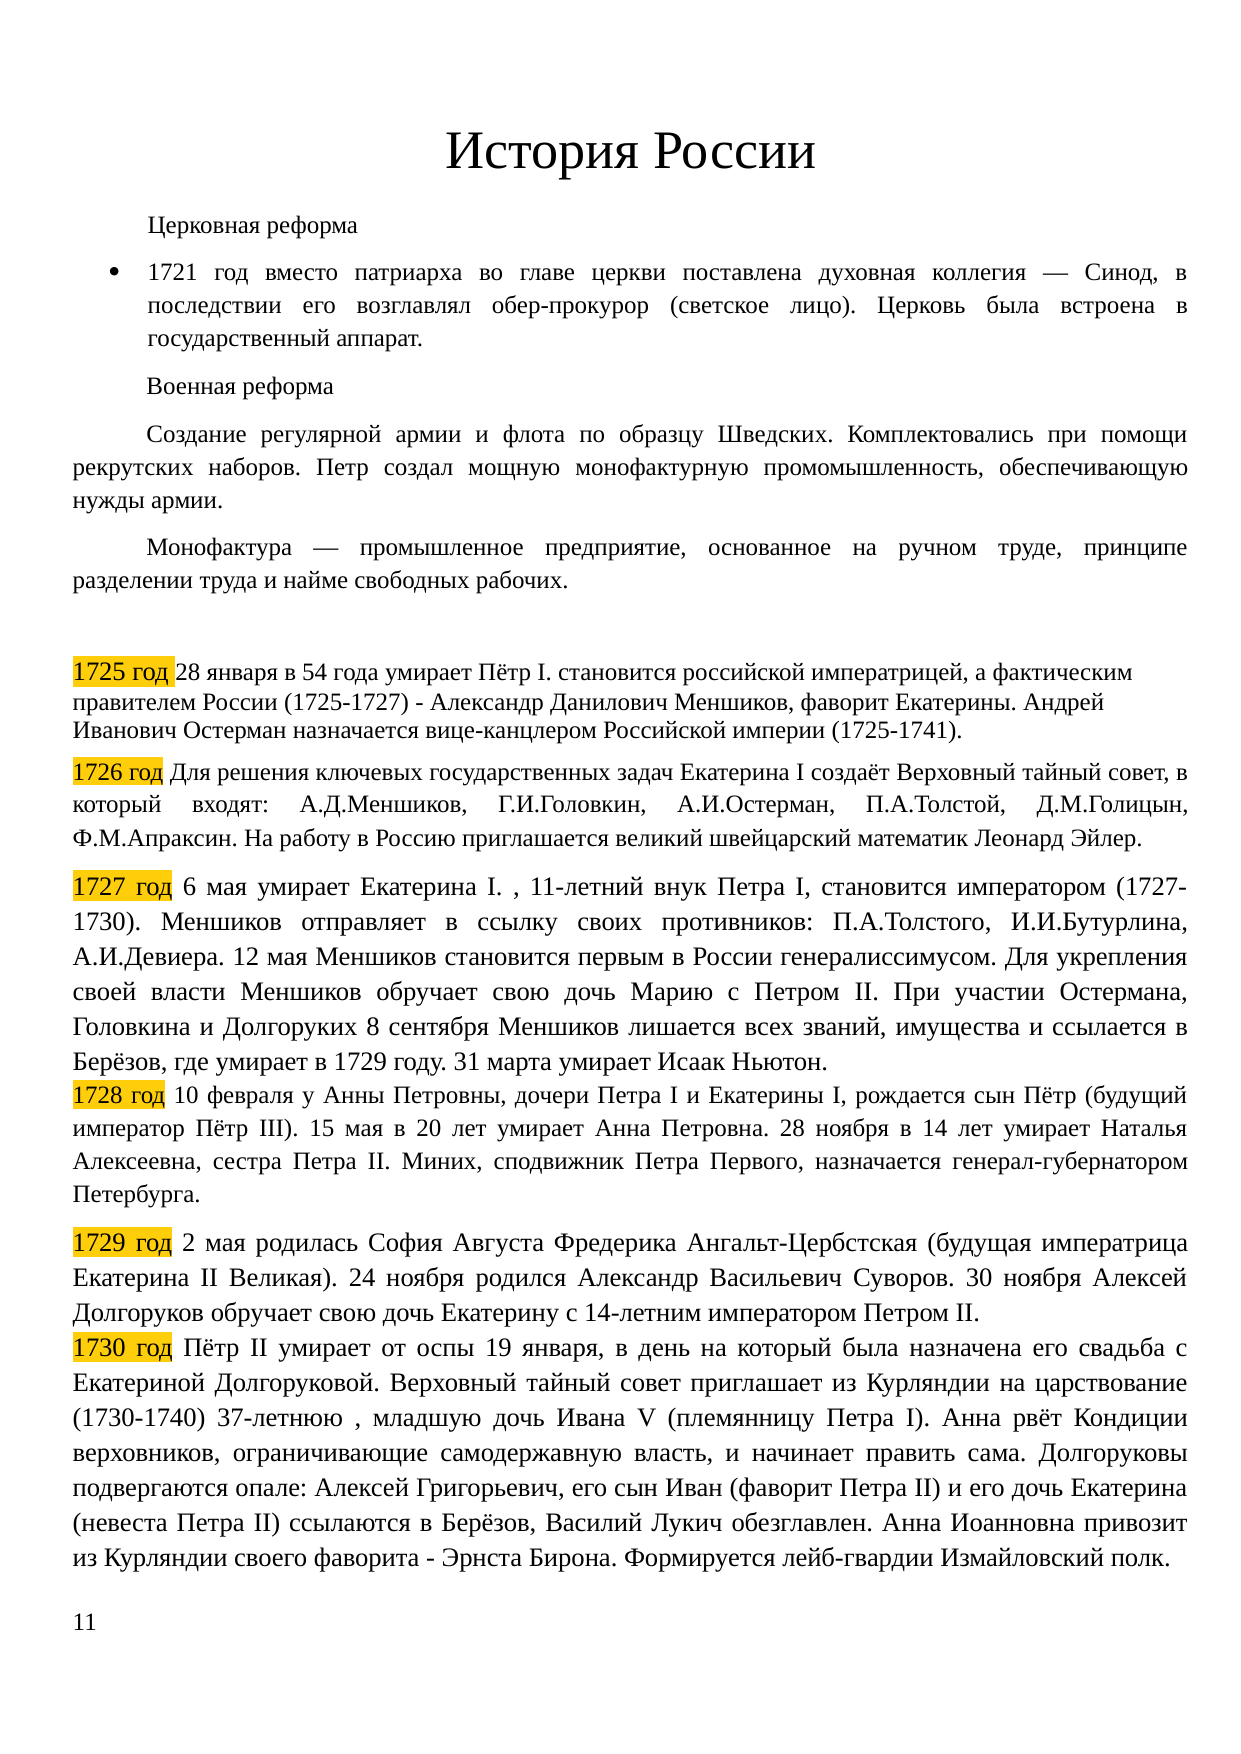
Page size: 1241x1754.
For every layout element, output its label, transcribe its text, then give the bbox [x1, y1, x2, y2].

text 1726 год Для решения ключевых государственных задач Екатерина I создаёт Верховный тайный совет, в который входят: А.Д.Меншиков, Г.И.Головкин, А.И.Остерман, П.А.Толстой, Д.М.Голицын, Ф.М.Апраксин. На работу в Россию приглашается великий швейцарский математик Леонард Эйлер. [72, 757, 1189, 851]
text Церковная реформа [147, 210, 1189, 239]
text Создание регулярной армии и флота по образцу Шведских. Комплектовались при помощи рекрутских наборов. Петр создал мощную монофактурную промомышленность, обеспечивающую нужды армии. [72, 419, 1189, 513]
list 1721 год вместо патриарха во главе церкви поставлена духовная коллегия — Синод, в последствии его возглавлял обер-прокурор (светское лицо). Церковь была встроена в государственный аппарат. [110, 257, 1189, 352]
text 1727 год 6 мая умирает Екатерина I. , 11-летний внук Петра I, становится императором (1727-1730). Меншиков отправляет в ссылку своих противников: П.А.Толстого, И.И.Бутурлина, А.И.Девиера. 12 мая Меншиков становится первым в России генералиссимусом. Для укрепления своей власти Меншиков обручает свою дочь Марию с Петром II. При участии Остермана, Головкина и Долгоруких 8 сентября Меншиков лишается всех званий, имущества и ссылается в Берёзов, где умирает в 1729 году. 31 марта умирает Исаак Ньютон. [72, 870, 1189, 1076]
text 1729 год 2 мая родилась София Августа Фредерика Ангальт-Цербстская (будущая императрица Екатерина II Великая). 24 ноября родился Александр Васильевич Суворов. 30 ноября Алексей Долгоруков обручает свою дочь Екатерину с 14-летним императором Петром II. [72, 1227, 1189, 1327]
text Монофактура — промышленное предприятие, основанное на ручном труде, принципе разделении труда и найме свободных рабочих. [72, 532, 1189, 594]
text 1730 год Пётр II умирает от оспы 19 января, в день на который была назначена его свадьба с Екатериной Долгоруковой. Верховный тайный совет приглашает из Курляндии на царствование (1730-1740) 37-летнюю , младшую дочь Ивана V (племянницу Петра I). Анна рвёт Кондиции верховников, ограничивающие самодержавную власть, и начинает править сама. Долгоруковы подвергаются опале: Алексей Григорьевич, его сын Иван (фаворит Петра II) и его дочь Екатерина (невеста Петра II) ссылаются в Берёзов, Василий Лукич обезглавлен. Анна Иоанновна привозит из Курляндии своего фаворита - Эрнста Бирона. Формируется лейб-гвардии Измайловский полк. [72, 1332, 1189, 1572]
subtitle 1725 год 28 января в 54 года умирает Пётр I. становится российской императрицей, а фактическим правителем России (1725-1727) - Александр Данилович Меншиков, фаворит Екатерины. Андрей Иванович Остерман назначается вице-канцлером Российской империи (1725-1741). [72, 626, 1189, 744]
text 1728 год 10 февраля у Анны Петровны, дочери Петра I и Екатерины I, рождается сын Пётр (будущий император Пётр III). 15 мая в 20 лет умирает Анна Петровна. 28 ноября в 14 лет умирает Наталья Алексеевна, сестра Петра II. Миних, сподвижник Петра Первого, назначается генерал-губернатором Петербурга. [72, 1080, 1189, 1208]
text Военная реформа [72, 371, 1189, 400]
